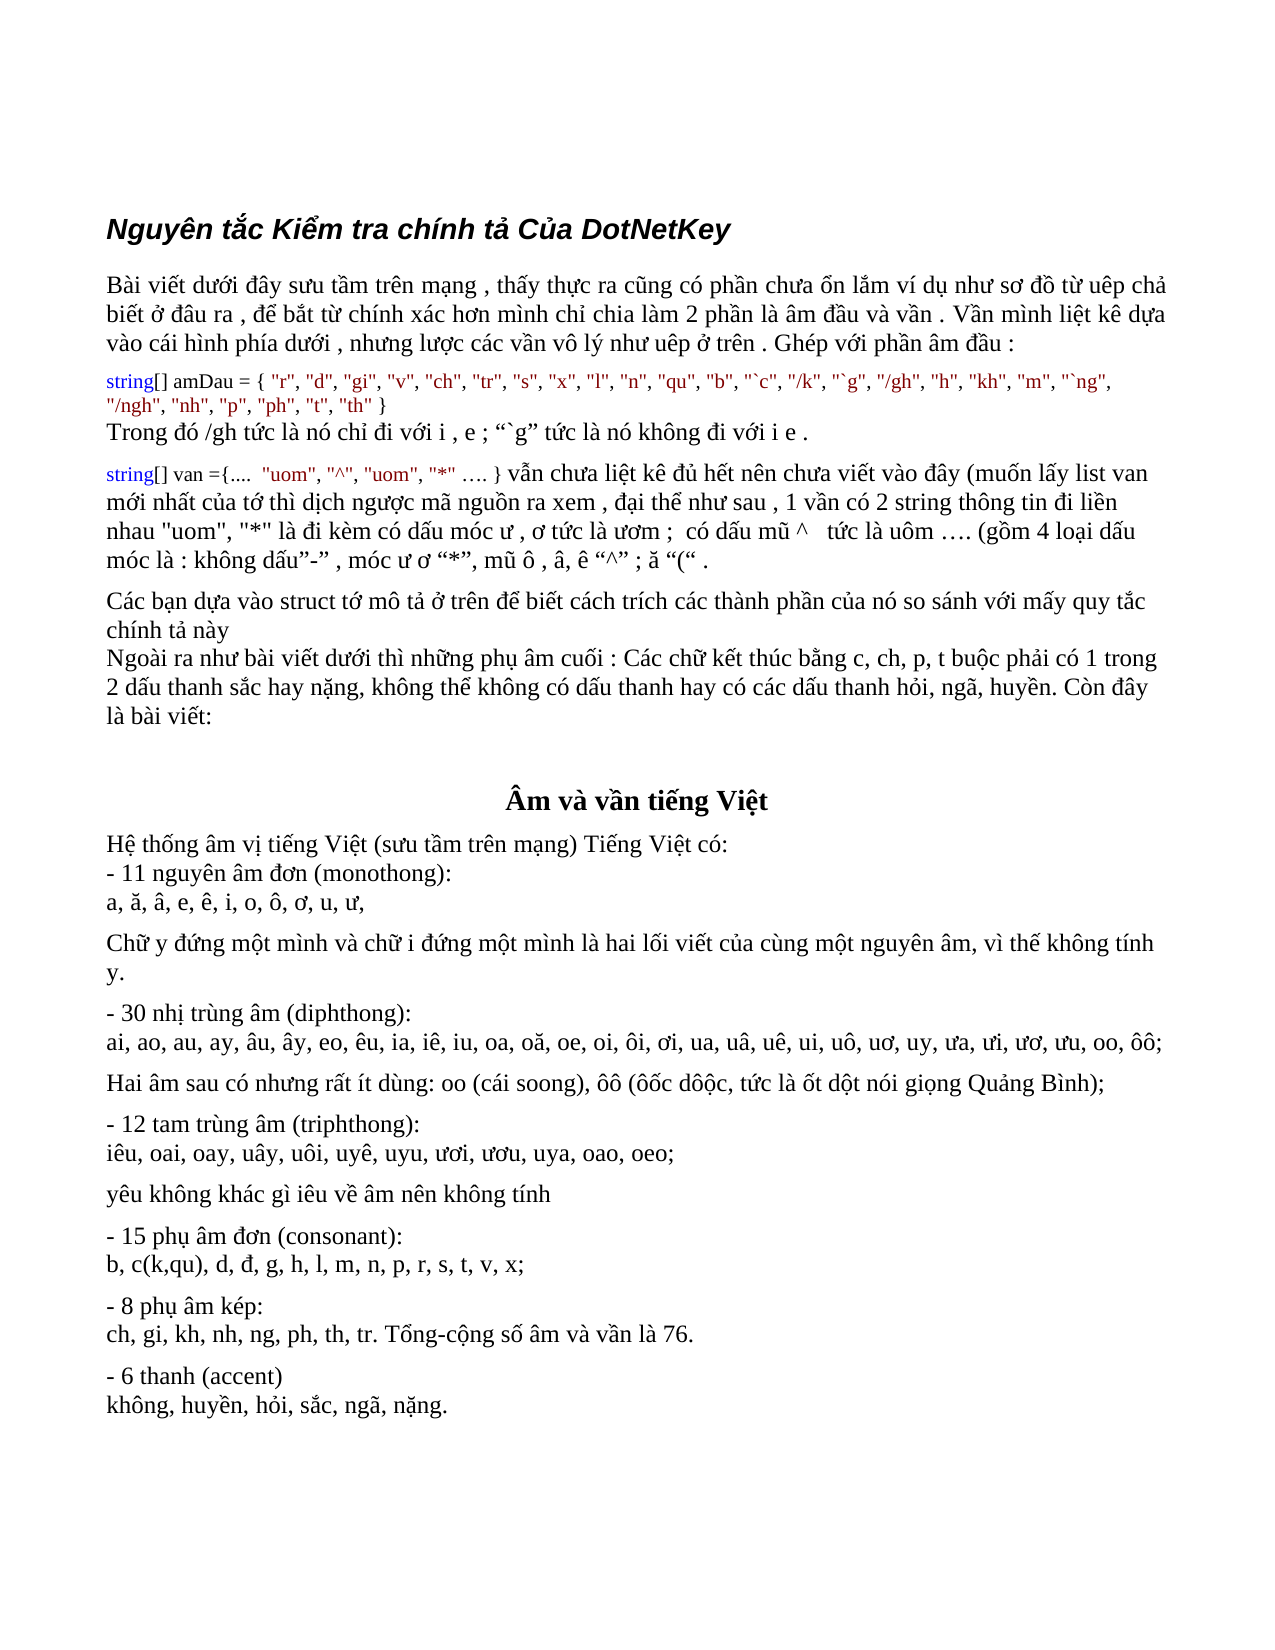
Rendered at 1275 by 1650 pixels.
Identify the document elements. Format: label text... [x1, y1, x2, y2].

text - 11 nguyên âm đơn (monothong): [106, 861, 1167, 887]
text string[] van ={.... "uom", "^", "uom", "*" …. } vẫn chưa liệt kê đủ hết nên chưa viết vào đây (muốn lấy list van mới nhất của tớ thì dịch ngược mã nguồn ra xem , đại thể như sau , 1 vần có 2 string thông tin đi liền nhau "uom", "*" là đi kèm có dấu móc ư , ơ tức là ươm ; có dấu mũ ^ tức là uôm …. (gồm 4 loại dấu móc là : không dấu”-” , móc ư ơ “*”, mũ ô , â, ê “^” ; ă “(“ . [106, 458, 1167, 573]
text Trong đó /gh tức là nó chỉ đi với i , e ; “`g” tức là nó không đi với i e . [106, 417, 1167, 446]
text Các bạn dựa vào struct tớ mô tả ở trên để biết cách trích các thành phần của nó so sánh với mấy quy tắc chính tả này [106, 586, 1167, 643]
text a, ă, â, e, ê, i, o, ô, ơ, u, ư, [106, 887, 1167, 916]
text Chữ y đứng một mình và chữ i đứng một mình là hai lối viết của cùng một nguyên âm, vì thế không tính y. [106, 928, 1167, 986]
text - 15 phụ âm đơn (consonant): [106, 1221, 1167, 1249]
text string[] amDau = { "r", "d", "gi", "v", "ch", "tr", "s", "x", "l", "n", "qu", "b", "`c", "/k", "`g", "/gh", "h", "kh", "m", "`ng", "/ngh", "nh", "p", "ph", "t", "th" } [106, 369, 1167, 417]
text - 8 phụ âm kép: [106, 1291, 1167, 1319]
text Bài viết dưới đây sưu tầm trên mạng , thấy thực ra cũng có phần chưa ổn lắm ví dụ như sơ đồ từ uêp chả biết ở đâu ra , để bắt từ chính xác hơn mình chỉ chia làm 2 phần là âm đầu và vần . Vần mình liệt kê dựa vào cái hình phía dưới , nhưng lược các vần vô lý như uêp ở trên . Ghép với phần âm đầu : [106, 270, 1167, 356]
text - 30 nhị trùng âm (diphthong): [106, 998, 1167, 1027]
text iêu, oai, oay, uây, uôi, uyê, uyu, ươi, ươu, uya, oao, oeo; [106, 1138, 1167, 1167]
text Hệ thống âm vị tiếng Việt (sưu tầm trên mạng) Tiếng Việt có: [106, 820, 1167, 861]
text - 6 thanh (accent) [106, 1361, 1167, 1390]
text ch, gi, kh, nh, ng, ph, th, tr. Tổng-cộng số âm và vần là 76. [106, 1319, 1167, 1348]
text không, huyền, hỏi, sắc, ngã, nặng. [106, 1390, 1167, 1418]
text ai, ao, au, ay, âu, ây, eo, êu, ia, iê, iu, oa, oă, oe, oi, ôi, ơi, ua, uâ, uê, ui, uô, uơ, uy, ưa, ưi, ươ, ưu, oo, ôô; [106, 1027, 1167, 1056]
text - 12 tam trùng âm (triphthong): [106, 1109, 1167, 1138]
text Âm và vần tiếng Việt [106, 783, 1167, 817]
text b, c(k,qu), d, đ, g, h, l, m, n, p, r, s, t, v, x; [106, 1249, 1167, 1278]
text yêu không khác gì iêu về âm nên không tính [106, 1179, 1167, 1208]
text Ngoài ra như bài viết dưới thì những phụ âm cuối : Các chữ kết thúc bằng c, ch, p, t buộc phải có 1 trong 2 dấu thanh sắc hay nặng, không thể không có dấu thanh hay có các dấu thanh hỏi, ngã, huyền. Còn đây là bài viết: [106, 643, 1167, 730]
text Hai âm sau có nhưng rất ít dùng: oo (cái soong), ôô (ôốc dôộc, tức là ốt dột nói giọng Quảng Bình); [106, 1068, 1167, 1097]
subtitle Nguyên tắc Kiểm tra chính tả Của DotNetKey [106, 212, 1167, 245]
